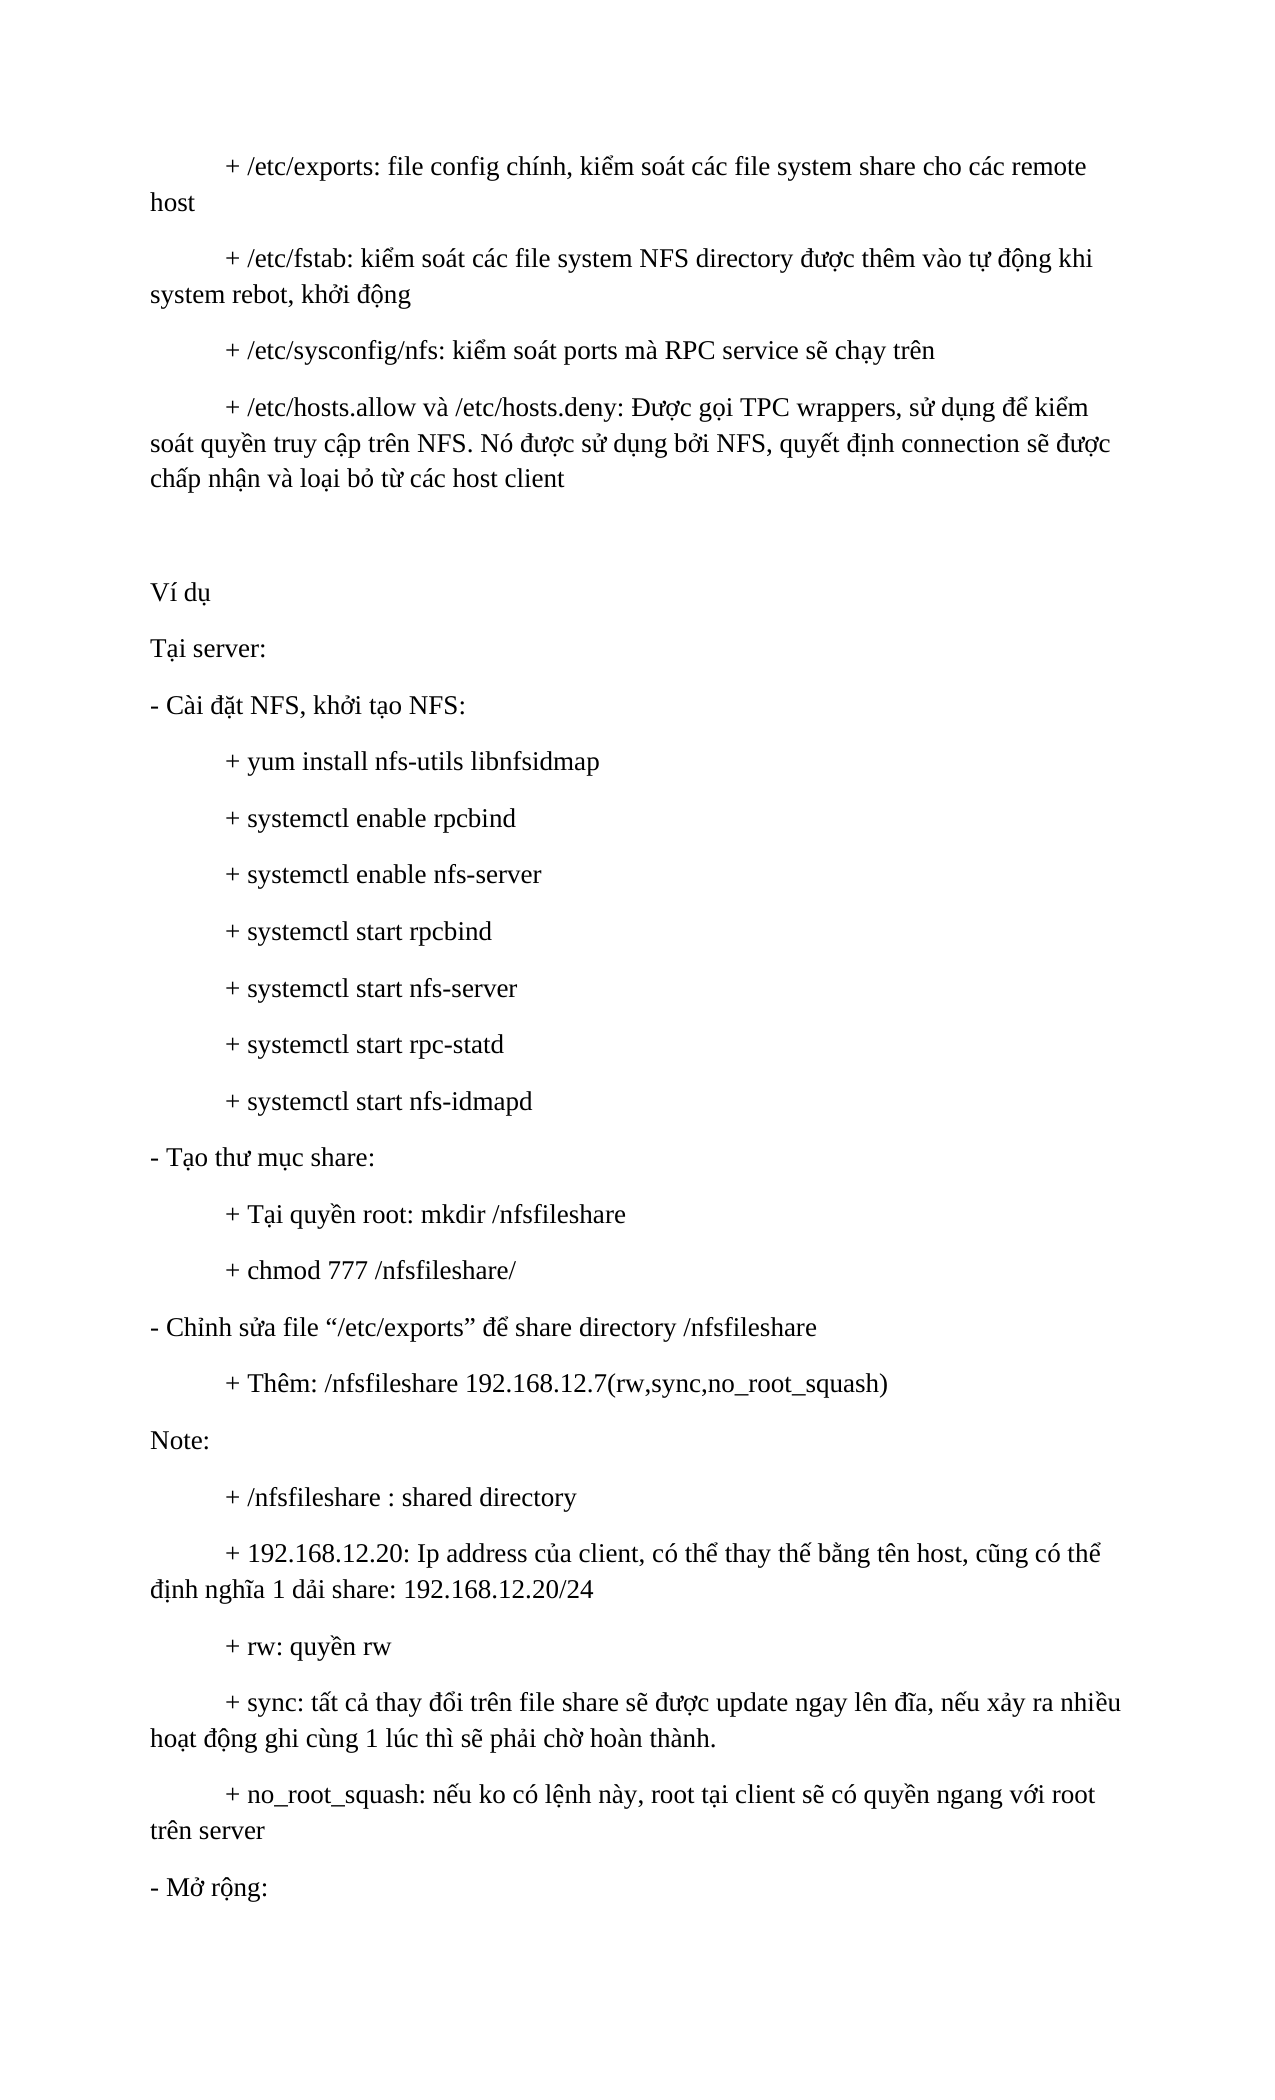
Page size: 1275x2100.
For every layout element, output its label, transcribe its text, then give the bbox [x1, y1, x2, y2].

text - Tạo thư mục share: [150, 1141, 1125, 1172]
text + 192.168.12.20: Ip address của client, có thể thay thế bằng tên host, cũng có thể định nghĩa 1 dải share: 192.168.12.20/24 [150, 1537, 1125, 1604]
text + rw: quyền rw [150, 1629, 1125, 1661]
text + systemctl start rpc-statd [150, 1028, 1125, 1059]
text Note: [150, 1424, 1125, 1455]
text + systemctl start nfs-idmapd [150, 1085, 1125, 1116]
text + /etc/hosts.allow và /etc/hosts.deny: Được gọi TPC wrappers, sử dụng để kiểm soát quyền truy cập trên NFS. Nó được sử dụng bởi NFS, quyết định connection sẽ được chấp nhận và loại bỏ từ các host client [150, 391, 1125, 494]
text + chmod 777 /nfsfileshare/ [150, 1254, 1125, 1286]
text Ví dụ [150, 576, 1125, 607]
text + /nfsfileshare : shared directory [150, 1481, 1125, 1512]
text + systemctl start rpcbind [150, 915, 1125, 946]
text + systemctl start nfs-server [150, 972, 1125, 1003]
text - Chỉnh sửa file “/etc/exports” để share directory /nfsfileshare [150, 1311, 1125, 1342]
text + systemctl enable nfs-server [150, 858, 1125, 890]
text + /etc/fstab: kiểm soát các file system NFS directory được thêm vào tự động khi system rebot, khởi động [150, 242, 1125, 309]
text + yum install nfs-utils libnfsidmap [150, 745, 1125, 777]
text + Thêm: /nfsfileshare 192.168.12.7(rw,sync,no_root_squash) [150, 1368, 1125, 1399]
text - Cài đặt NFS, khởi tạo NFS: [150, 689, 1125, 720]
text + no_root_squash: nếu ko có lệnh này, root tại client sẽ có quyền ngang với root trên server [150, 1778, 1125, 1845]
text + /etc/exports: file config chính, kiểm soát các file system share cho các remote host [150, 150, 1125, 217]
text - Mở rộng: [150, 1871, 1125, 1902]
text + systemctl enable rpcbind [150, 802, 1125, 833]
text + sync: tất cả thay đổi trên file share sẽ được update ngay lên đĩa, nếu xảy ra nhiều hoạt động ghi cùng 1 lúc thì sẽ phải chờ hoàn thành. [150, 1686, 1125, 1753]
text + Tại quyền root: mkdir /nfsfileshare [150, 1198, 1125, 1229]
text Tại server: [150, 632, 1125, 663]
text + /etc/sysconfig/nfs: kiểm soát ports mà RPC service sẽ chạy trên [150, 334, 1125, 366]
